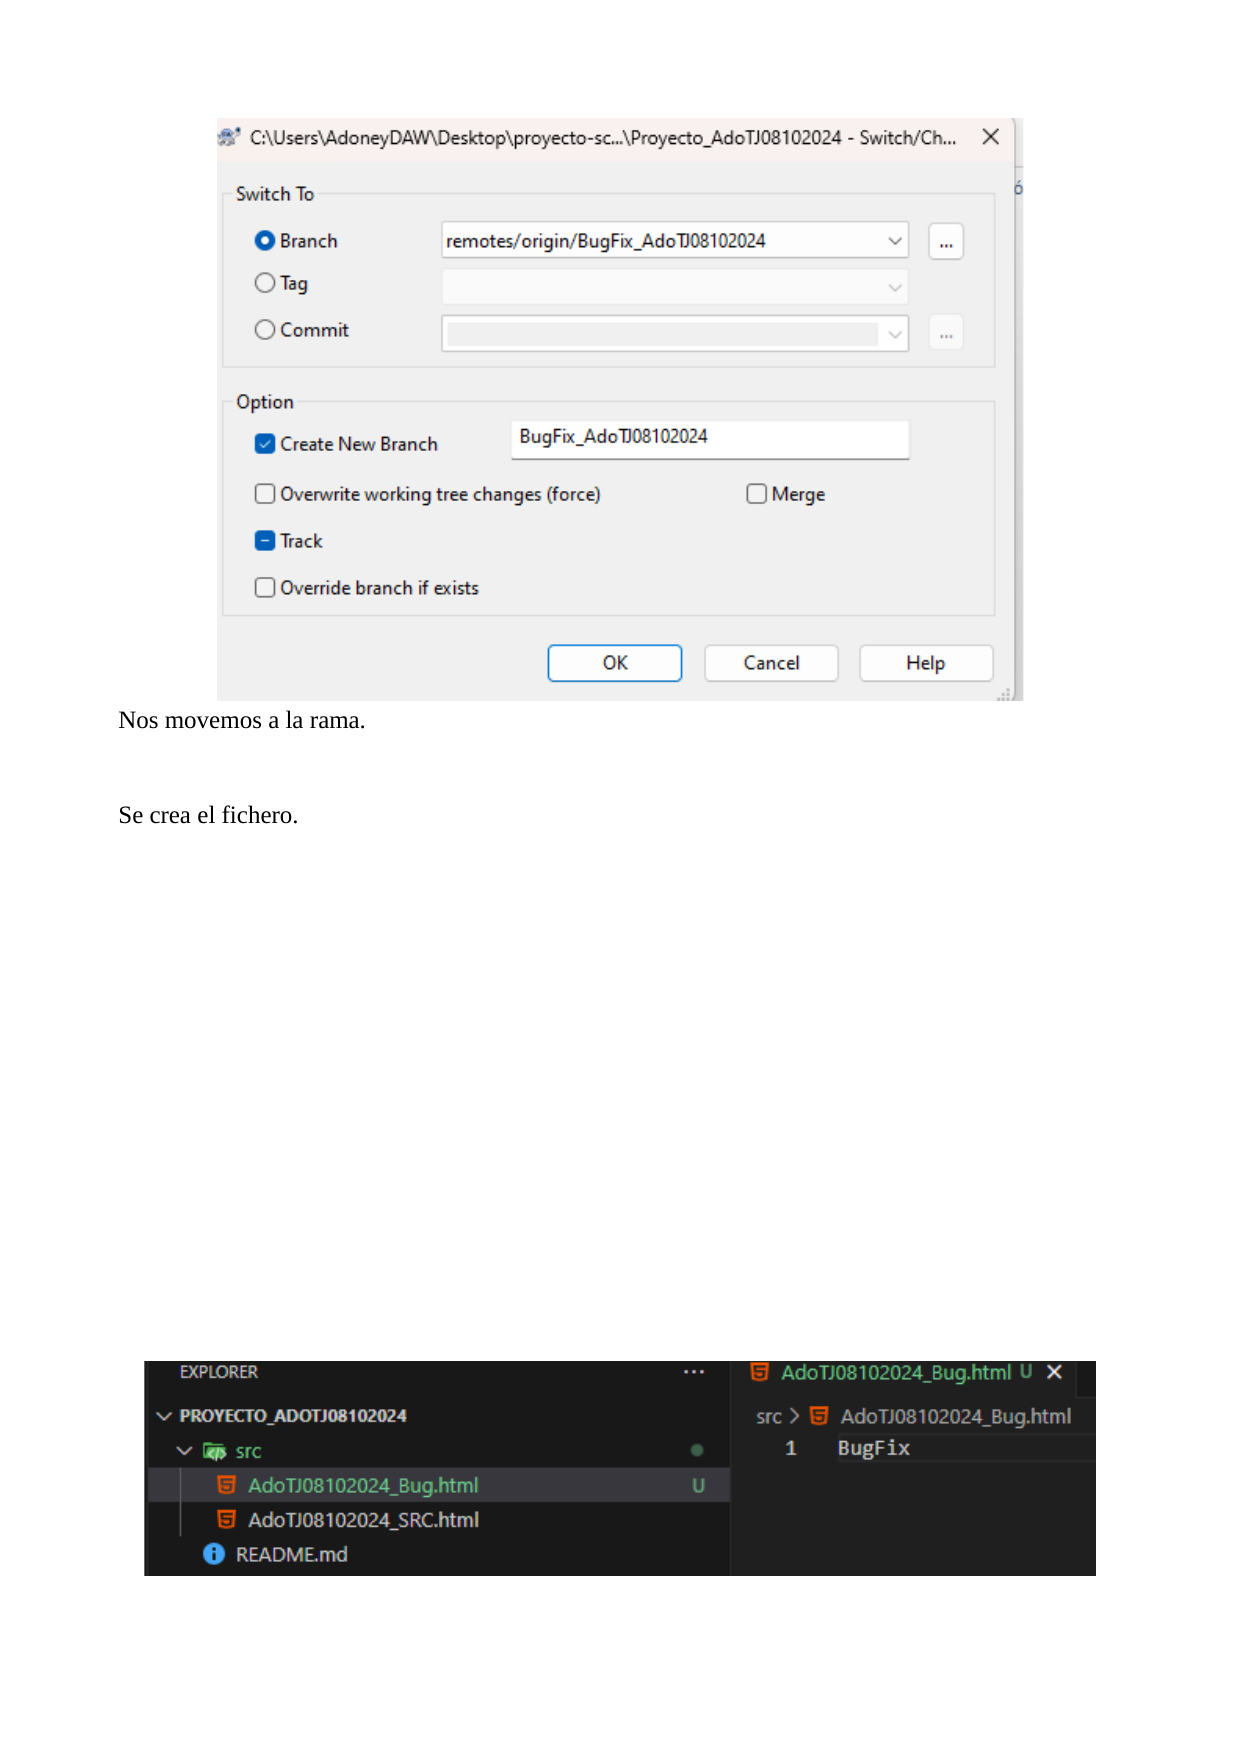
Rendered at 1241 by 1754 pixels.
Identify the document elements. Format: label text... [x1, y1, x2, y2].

text Nos movemos a la rama. [118, 118, 1122, 734]
picture [144, 1361, 1096, 1576]
picture [217, 118, 1024, 701]
text Se crea el fichero. [118, 801, 1122, 829]
